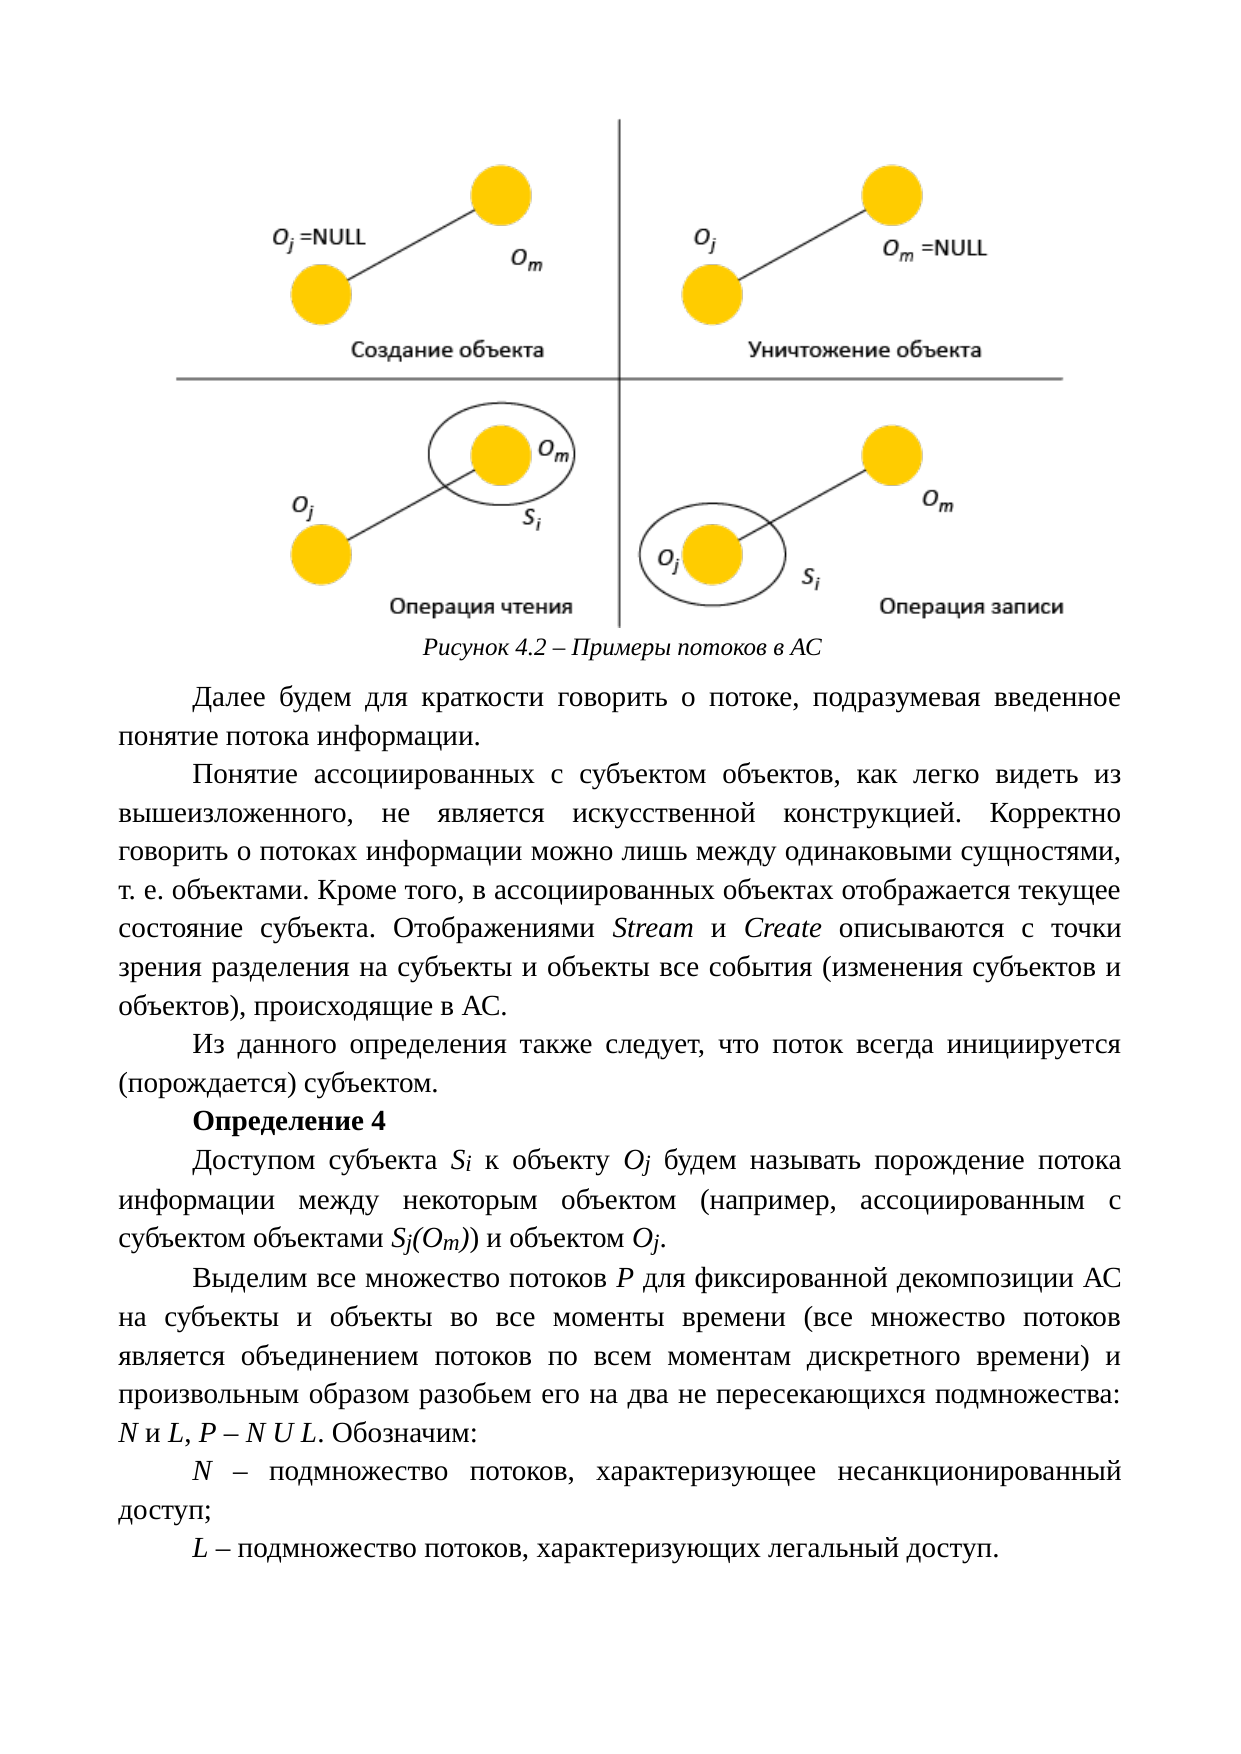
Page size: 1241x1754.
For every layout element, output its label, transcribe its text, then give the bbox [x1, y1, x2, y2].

picture [175, 118, 1065, 628]
text N – подмножество потоков, характеризующее несанкционированный доступ; [118, 1453, 1122, 1525]
text Определение 4 [118, 1103, 1122, 1137]
text Из данного определения также следует, что поток всегда инициируется (порождается) субъектом. [118, 1026, 1122, 1098]
text Доступом субъекта Si к объекту Oj будем называть порождение потока информации между некоторым объектом (например, ассоциированным с субъектом объектами Sj(Om)) и объектом Oj. [118, 1142, 1122, 1255]
text Далее будем для краткости говорить о потоке, подразумевая введенное понятие потока информации. [118, 679, 1122, 751]
text Выделим все множество потоков Р для фиксированной декомпозиции АС на субъекты и объекты во все моменты времени (все множество потоков является объединением потоков по всем моментам дискретного времени) и произвольным образом разобьем его на два не пересекающихся подмножества: N и L, Р – N U L. Обозначим: [118, 1261, 1122, 1448]
text Понятие ассоциированных с субъектом объектов, как легко видеть из вышеизложенного, не является искусственной конструкцией. Корректно говорить о потоках информации можно лишь между одинаковыми сущностями, т. е. объектами. Кроме того, в ассоциированных объектах отображается текущее состояние субъекта. Отображениями Stream и Create описываются с точки зрения разделения на субъекты и объекты все события (изменения субъектов и объектов), происходящие в АС. [118, 756, 1122, 1021]
text L – подмножество потоков, характеризующих легальный доступ. [118, 1530, 1122, 1564]
text Рисунок 4.2 – Примеры потоков в АС [118, 118, 1122, 661]
